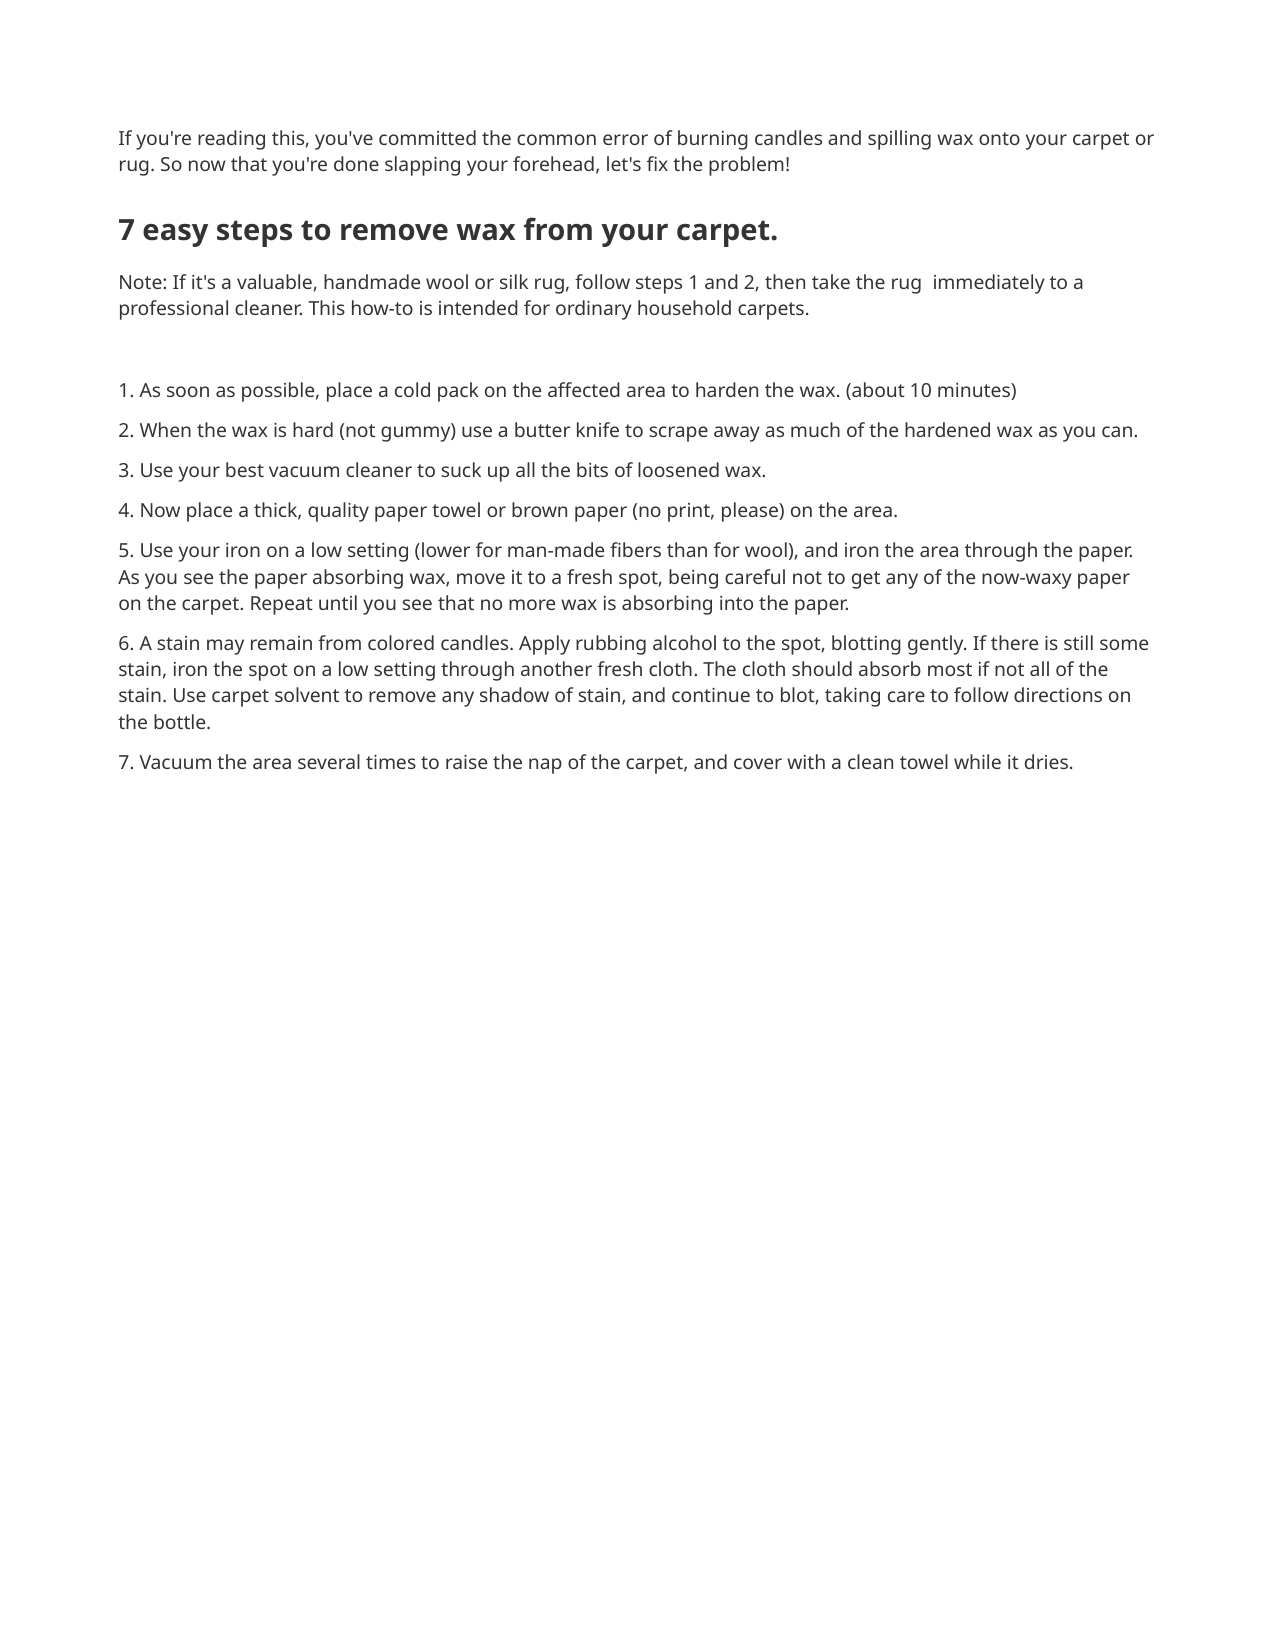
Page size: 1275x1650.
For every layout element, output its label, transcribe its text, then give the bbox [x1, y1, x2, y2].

text 5. Use your iron on a low setting (lower for man-made fibers than for wool), and iron the area through the paper. As you see the paper absorbing wax, move it to a fresh spot, being careful not to get any of the now-waxy paper on the carpet. Repeat until you see that no more wax is absorbing into the paper. [118, 537, 1157, 616]
text 7. Vacuum the area several times to raise the nap of the carpet, and cover with a clean towel while it dries. [118, 748, 1157, 775]
text 2. When the wax is hard (not gummy) use a butter knife to scrape away as much of the hardened wax as you can. [118, 417, 1157, 443]
text 4. Now place a thick, quality paper towel or brown paper (no print, please) on the area. [118, 497, 1157, 523]
text Note: If it's a valuable, handmade wool or silk rug, follow steps 1 and 2, then take the rug immediately to a professional cleaner. This how-to is intended for ordinary household carpets. [118, 268, 1157, 321]
subtitle 7 easy steps to remove wax from your carpet. [118, 209, 1157, 249]
text If you're reading this, you've committed the common error of burning candles and spilling wax onto your carpet or rug. So now that you're done slapping your forehead, let's fix the problem! [118, 125, 1157, 177]
text 1. As soon as possible, place a cold pack on the affected area to harden the wax. (about 10 minutes) [118, 377, 1157, 403]
text 6. A stain may remain from colored candles. Apply rubbing alcohol to the spot, blotting gently. If there is still some stain, iron the spot on a low setting through another fresh cloth. The cloth should absorb most if not all of the stain. Use carpet solvent to remove any shadow of stain, and continue to blot, taking care to follow directions on the bottle. [118, 630, 1157, 735]
text 3. Use your best vacuum cleaner to suck up all the bits of loosened wax. [118, 457, 1157, 483]
